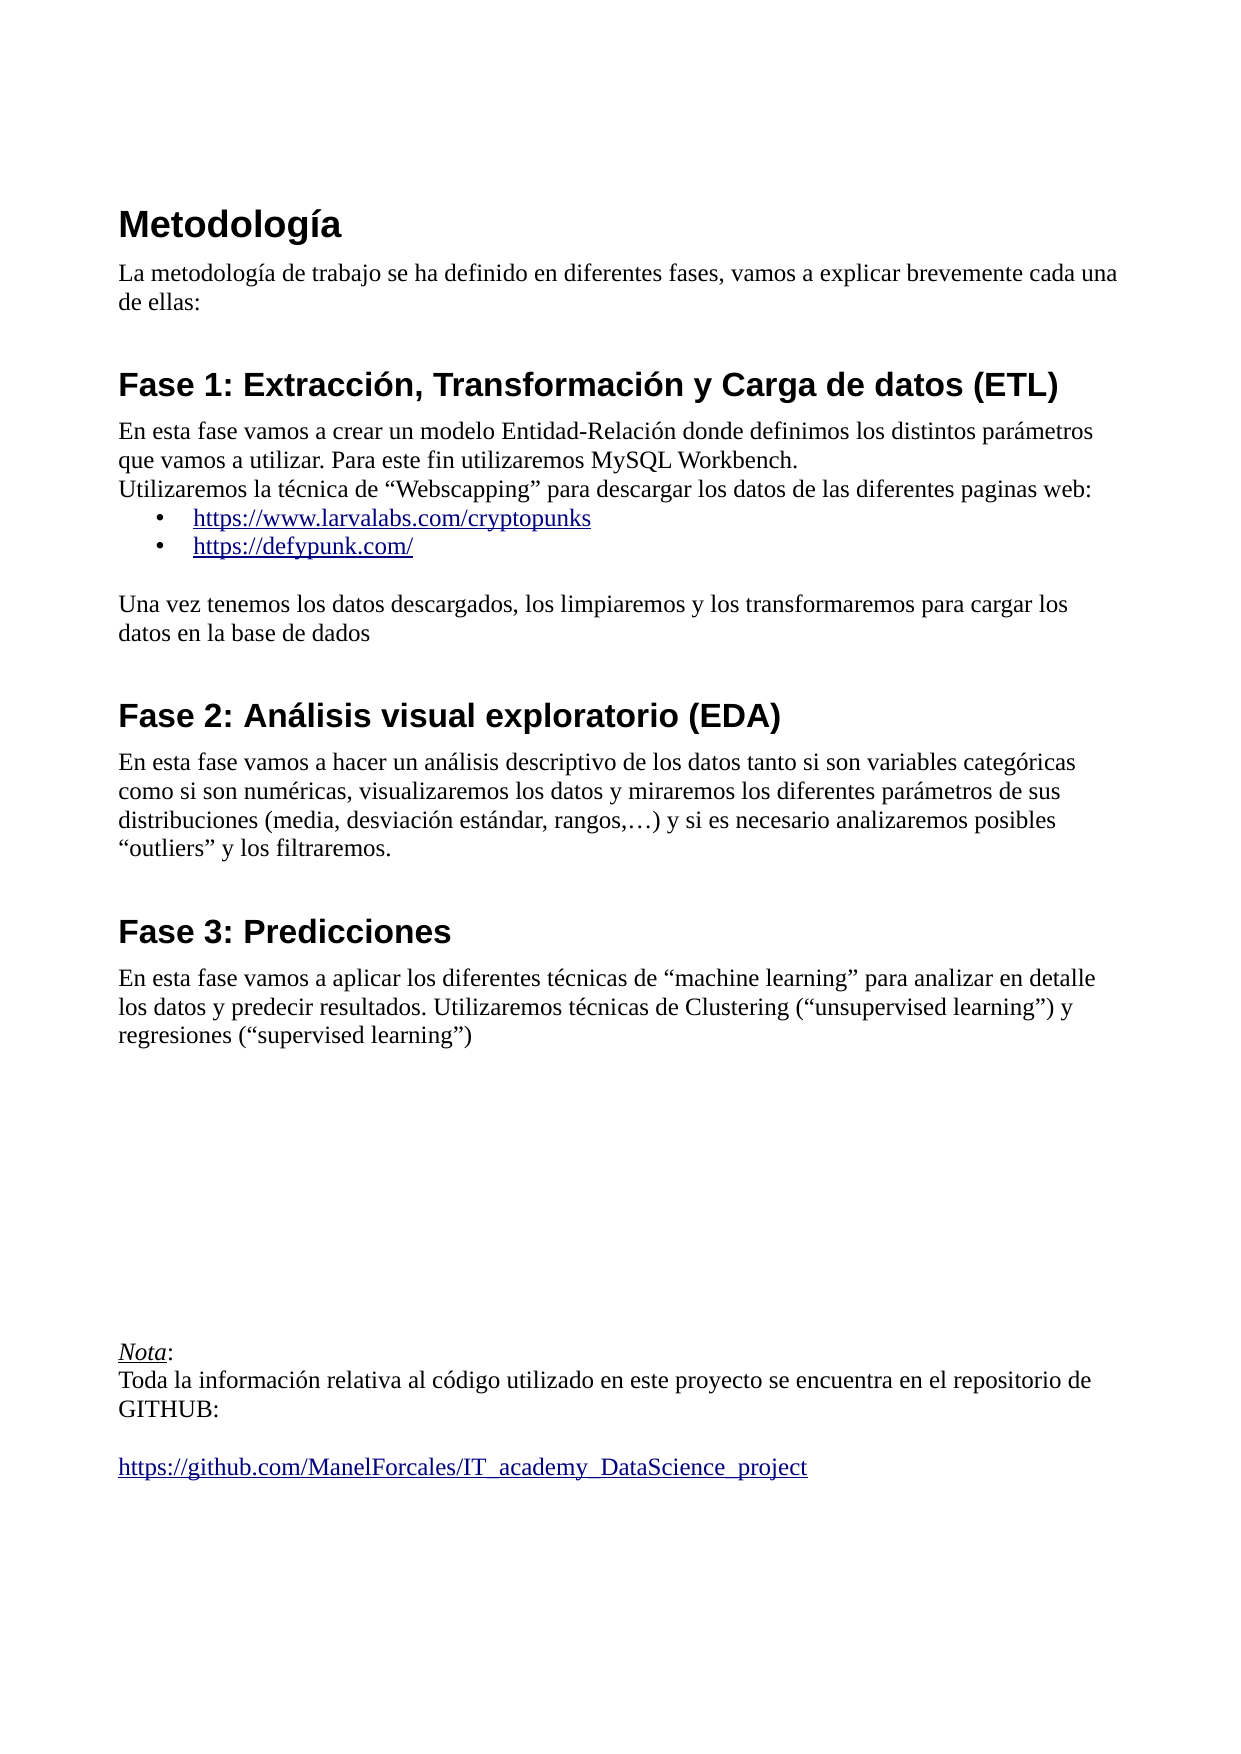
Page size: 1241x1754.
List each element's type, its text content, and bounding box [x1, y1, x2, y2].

text https://github.com/ManelForcales/IT_academy_DataScience_project [118, 1452, 1122, 1480]
text En esta fase vamos a crear un modelo Entidad-Relación donde definimos los distintos parámetros que vamos a utilizar. Para este fin utilizaremos MySQL Workbench. [118, 416, 1122, 474]
text Toda la información relativa al código utilizado en este proyecto se encuentra en el repositorio de GITHUB: [118, 1365, 1122, 1423]
subtitle Fase 1: Extracción, Transformación y Carga de datos (ETL) [118, 365, 1122, 404]
subtitle Metodología [118, 202, 1122, 246]
text Utilizaremos la técnica de “Webscapping” para descargar los datos de las diferentes paginas web: [118, 474, 1122, 503]
text Una vez tenemos los datos descargados, los limpiaremos y los transformaremos para cargar los datos en la base de dados [118, 589, 1122, 646]
subtitle Fase 3: Predicciones [118, 912, 1122, 950]
text La metodología de trabajo se ha definido en diferentes fases, vamos a explicar brevemente cada una de ellas: [118, 258, 1122, 316]
text En esta fase vamos a hacer un análisis descriptivo de los datos tanto si son variables categóricas como si son numéricas, visualizaremos los datos y miraremos los diferentes parámetros de sus distribuciones (media, desviación estándar, rangos,…) y si es necesario analizaremos posibles “outliers” y los filtraremos. [118, 747, 1122, 862]
text Nota: [118, 1337, 1122, 1365]
subtitle Fase 2: Análisis visual exploratorio (EDA) [118, 696, 1122, 735]
text En esta fase vamos a aplicar los diferentes técnicas de “machine learning” para analizar en detalle los datos y predecir resultados. Utilizaremos técnicas de Clustering (“unsupervised learning”) y regresiones (“supervised learning”) [118, 963, 1122, 1049]
list https://www.larvalabs.com/cryptopunks [156, 503, 1122, 531]
list https://defypunk.com/ [156, 531, 1122, 560]
